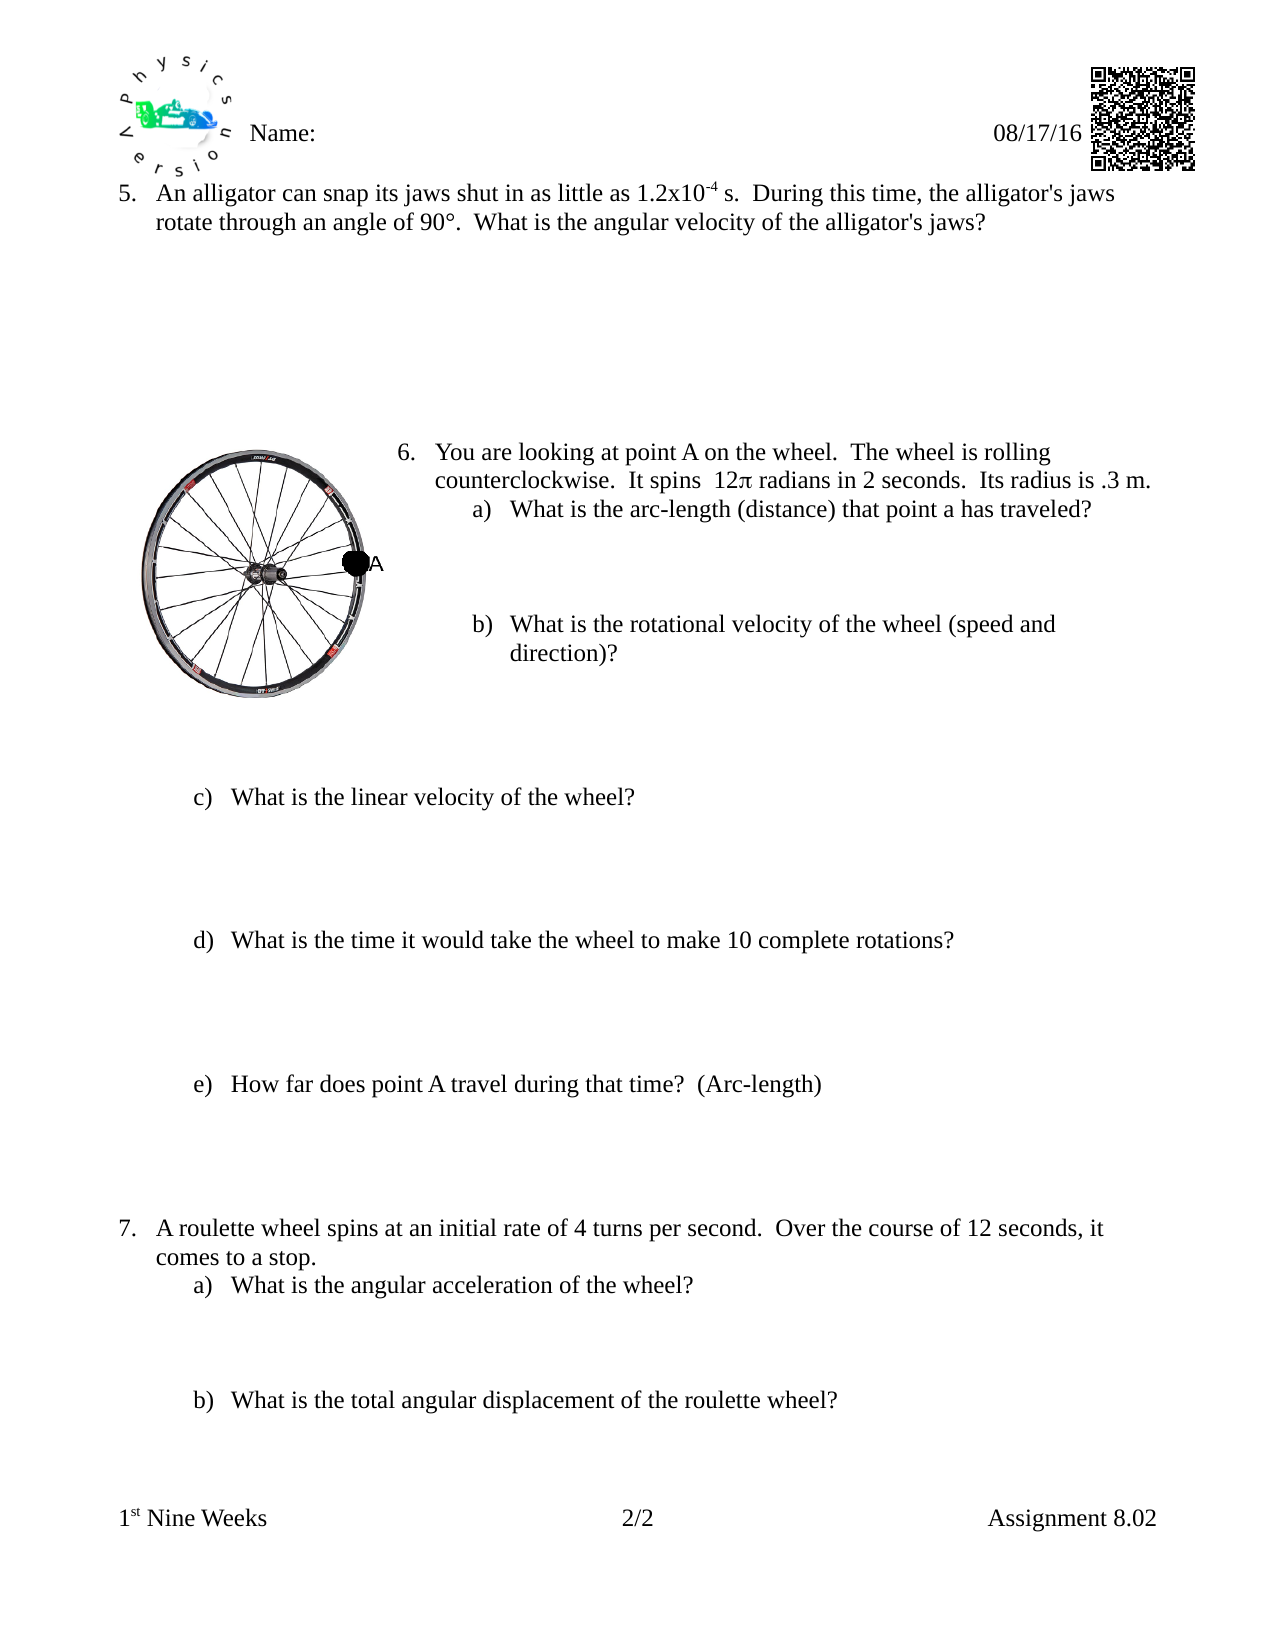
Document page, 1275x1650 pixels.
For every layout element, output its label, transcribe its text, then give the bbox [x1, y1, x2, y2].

list How far does point A travel during that time? (Arc-length) [193, 1069, 1157, 1098]
list What is the total angular displacement of the roulette wheel? [193, 1386, 1157, 1414]
list An alligator can snap its jaws shut in as little as 1.2x10-4 s. During this time, the alligator's jaws rotate through an angle of 90°. What is the angular velocity of the alligator's jaws? [118, 176, 1157, 236]
picture [119, 56, 232, 177]
list What is the linear velocity of the wheel? [193, 782, 1157, 811]
list What is the arc-length (distance) that point a has traveled? [397, 494, 1157, 523]
list A roulette wheel spins at an initial rate of 4 turns per second. Over the course of 12 seconds, it comes to a stop. [118, 1213, 1157, 1271]
list What is the time it would take the wheel to make 10 complete rotations? [193, 926, 1157, 954]
list What is the angular acceleration of the wheel? [193, 1271, 1157, 1299]
list What is the rotational velocity of the wheel (speed and direction)? [397, 609, 1157, 667]
list You are looking at point A on the wheel. The wheel is rolling counterclockwise. It spins 12p radians in 2 seconds. Its radius is .3 m. [118, 437, 1157, 494]
picture [109, 449, 397, 698]
picture [1082, 58, 1203, 179]
